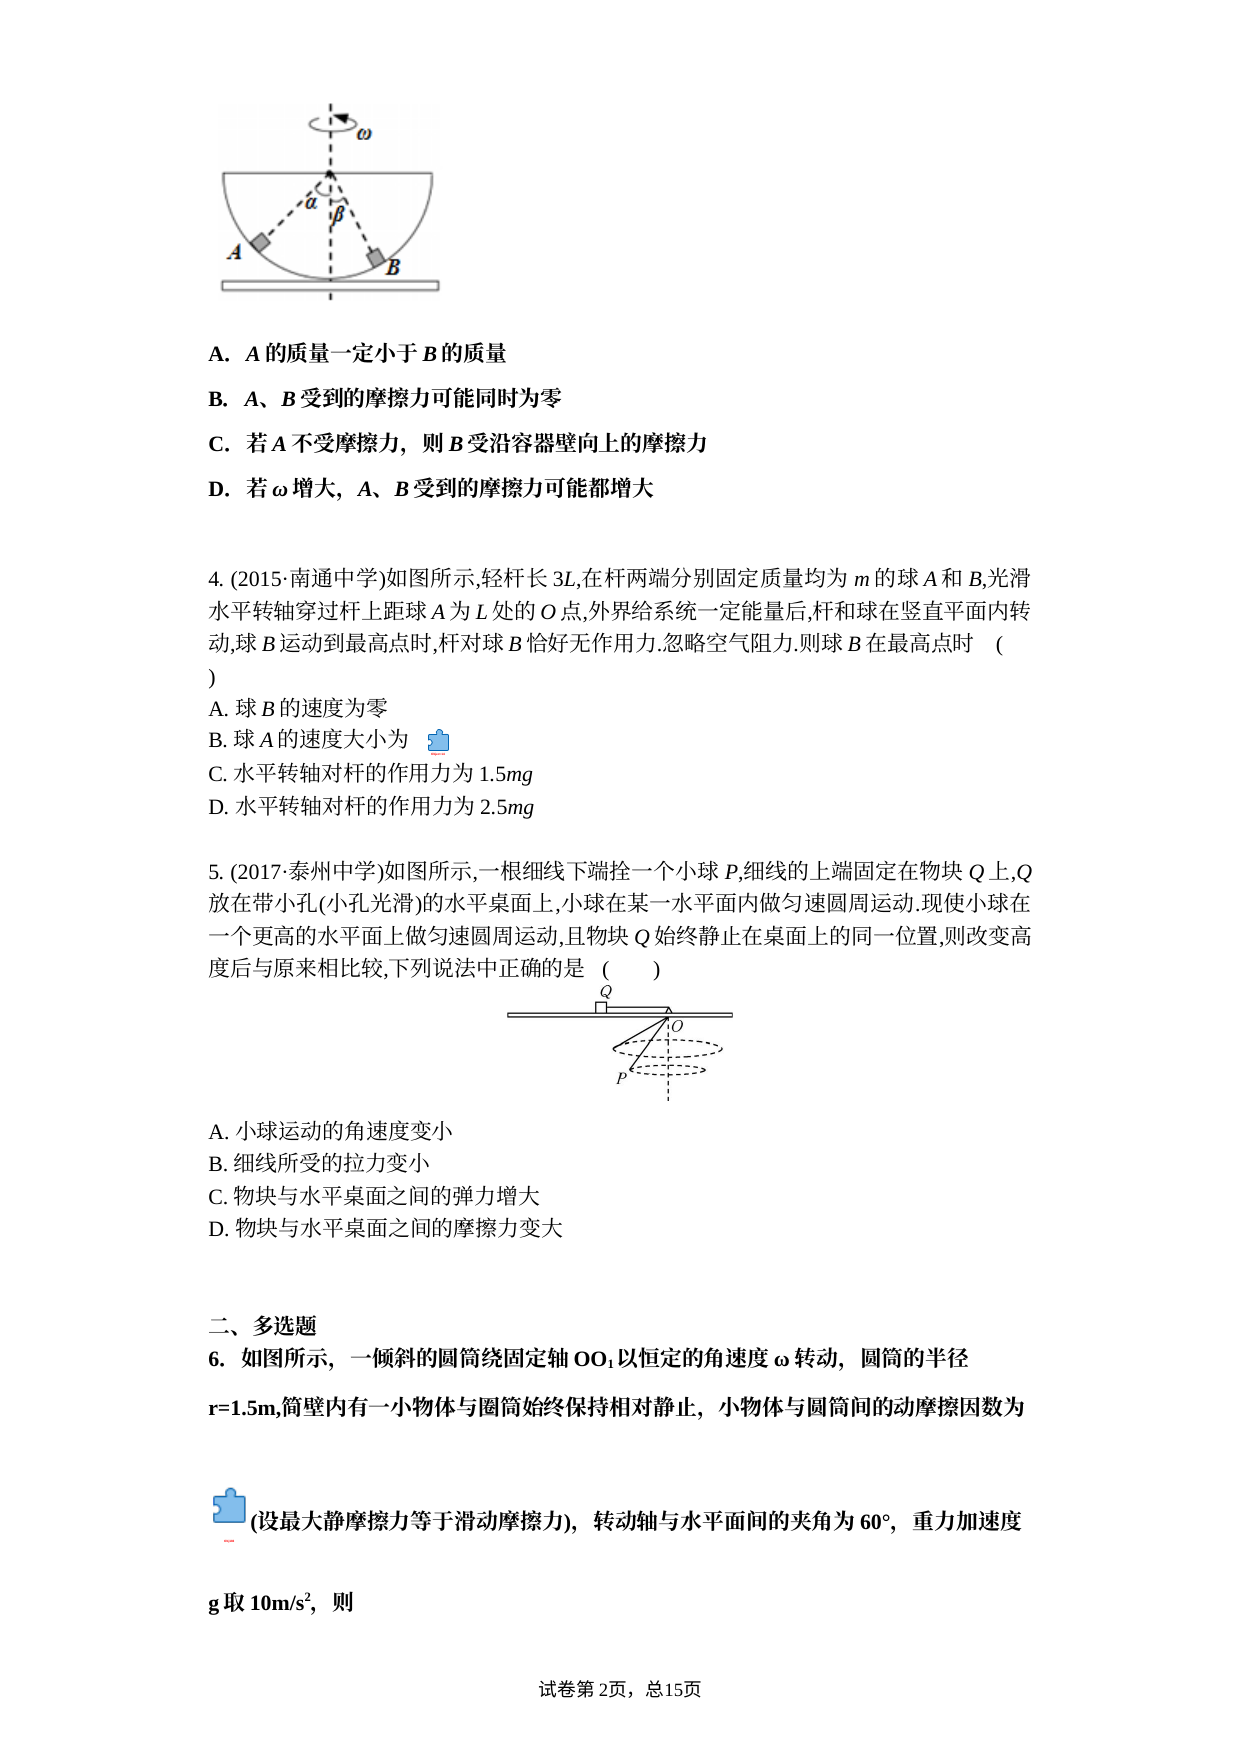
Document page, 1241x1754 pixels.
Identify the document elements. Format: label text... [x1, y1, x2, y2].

text 4. (2015·南通中学)如图所示,轻杆长3L,在杆两端分别固定质量均为m的球A和B,光滑水平转轴穿过杆上距球A为L处的O点,外界给系统一定能量后,杆和球在竖直平面内转动,球B运动到最高点时,杆对球B恰好无作用力.忽略空气阻力.则球B在最高点时 ( ) [208, 563, 1032, 693]
picture [208, 97, 446, 305]
text D．若ω增大，A、B受到的摩擦力可能都增大 [208, 472, 1032, 505]
text A. 球B的速度为零 [208, 693, 1032, 725]
text C. 水平转轴对杆的作用力为1.5mg [208, 758, 1032, 790]
text A．A的质量一定小于B的质量 [208, 337, 1032, 369]
text 二、多选题 [208, 1310, 1032, 1343]
picture [507, 985, 733, 1101]
text D. 物块与水平桌面之间的摩擦力变大 [208, 1213, 1032, 1245]
text 6．如图所示，一倾斜的圆筒绕固定轴OO1以恒定的角速度ω转动，圆筒的半径r=1.5m,简壁内有一小物体与圈筒始终保持相对静止，小物体与圆筒间的动摩擦因数为(设最大静摩擦力等于滑动摩擦力)，转动轴与水平面间的夹角为60°，重力加速度g取10m/s2，则 [208, 1343, 1032, 1619]
text A. 小球运动的角速度变小 [208, 1115, 1032, 1148]
text B. 细线所受的拉力变小 [208, 1148, 1032, 1180]
text C. 物块与水平桌面之间的弹力增大 [208, 1180, 1032, 1213]
text B. 球A的速度大小为 [208, 725, 1032, 758]
text D. 水平转轴对杆的作用力为2.5mg [208, 790, 1032, 823]
text B．A、B受到的摩擦力可能同时为零 [208, 382, 1032, 415]
text 5. (2017·泰州中学)如图所示,一根细线下端拴一个小球P,细线的上端固定在物块Q上,Q放在带小孔(小孔光滑)的水平桌面上,小球在某一水平面内做匀速圆周运动.现使小球在一个更高的水平面上做匀速圆周运动,且物块Q始终静止在桌面上的同一位置,则改变高度后与原来相比较,下列说法中正确的是 ( ) [208, 855, 1032, 985]
text C．若A不受摩擦力，则B受沿容器壁向上的摩擦力 [208, 427, 1032, 460]
